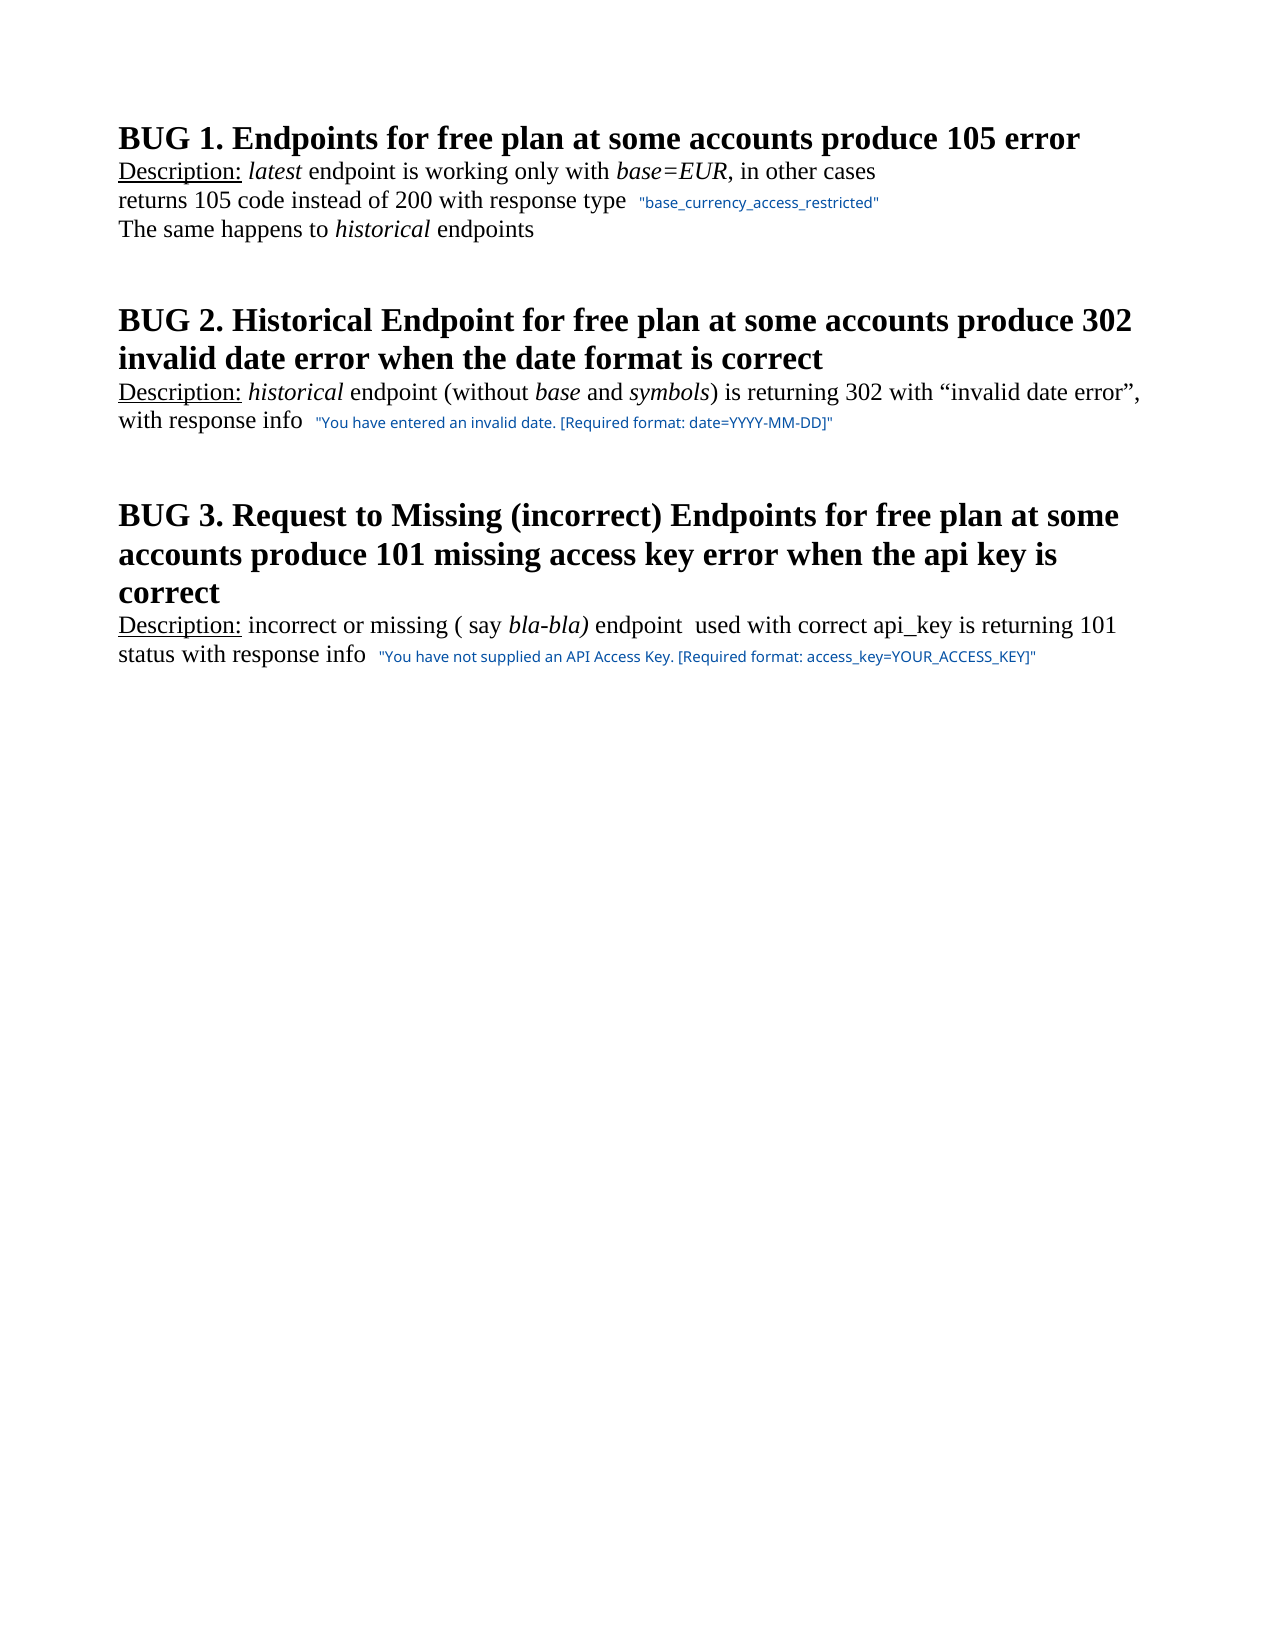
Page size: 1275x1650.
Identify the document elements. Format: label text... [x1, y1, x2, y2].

text The same happens to historical endpoints [118, 214, 1157, 243]
text Description: incorrect or missing ( say bla-bla) endpoint used with correct api_key is returning 101 status with response info "You have not supplied an API Access Key. [Required format: access_key=YOUR_ACCESS_KEY]" [118, 611, 1157, 668]
text Description: latest endpoint is working only with base=EUR, in other cases [118, 156, 1157, 185]
text BUG 3. Request to Missing (incorrect) Endpoints for free plan at some accounts produce 101 missing access key error when the api key is correct [118, 496, 1157, 611]
text with response info "You have entered an invalid date. [Required format: date=YYYY-MM-DD]" [118, 406, 1157, 434]
text Description: historical endpoint (without base and symbols) is returning 302 with “invalid date error”, [118, 377, 1157, 406]
text BUG 1. Endpoints for free plan at some accounts produce 105 error [118, 118, 1157, 156]
text BUG 2. Historical Endpoint for free plan at some accounts produce 302 invalid date error when the date format is correct [118, 300, 1157, 377]
text returns 105 code instead of 200 with response type "base_currency_access_restricted" [118, 185, 1157, 214]
